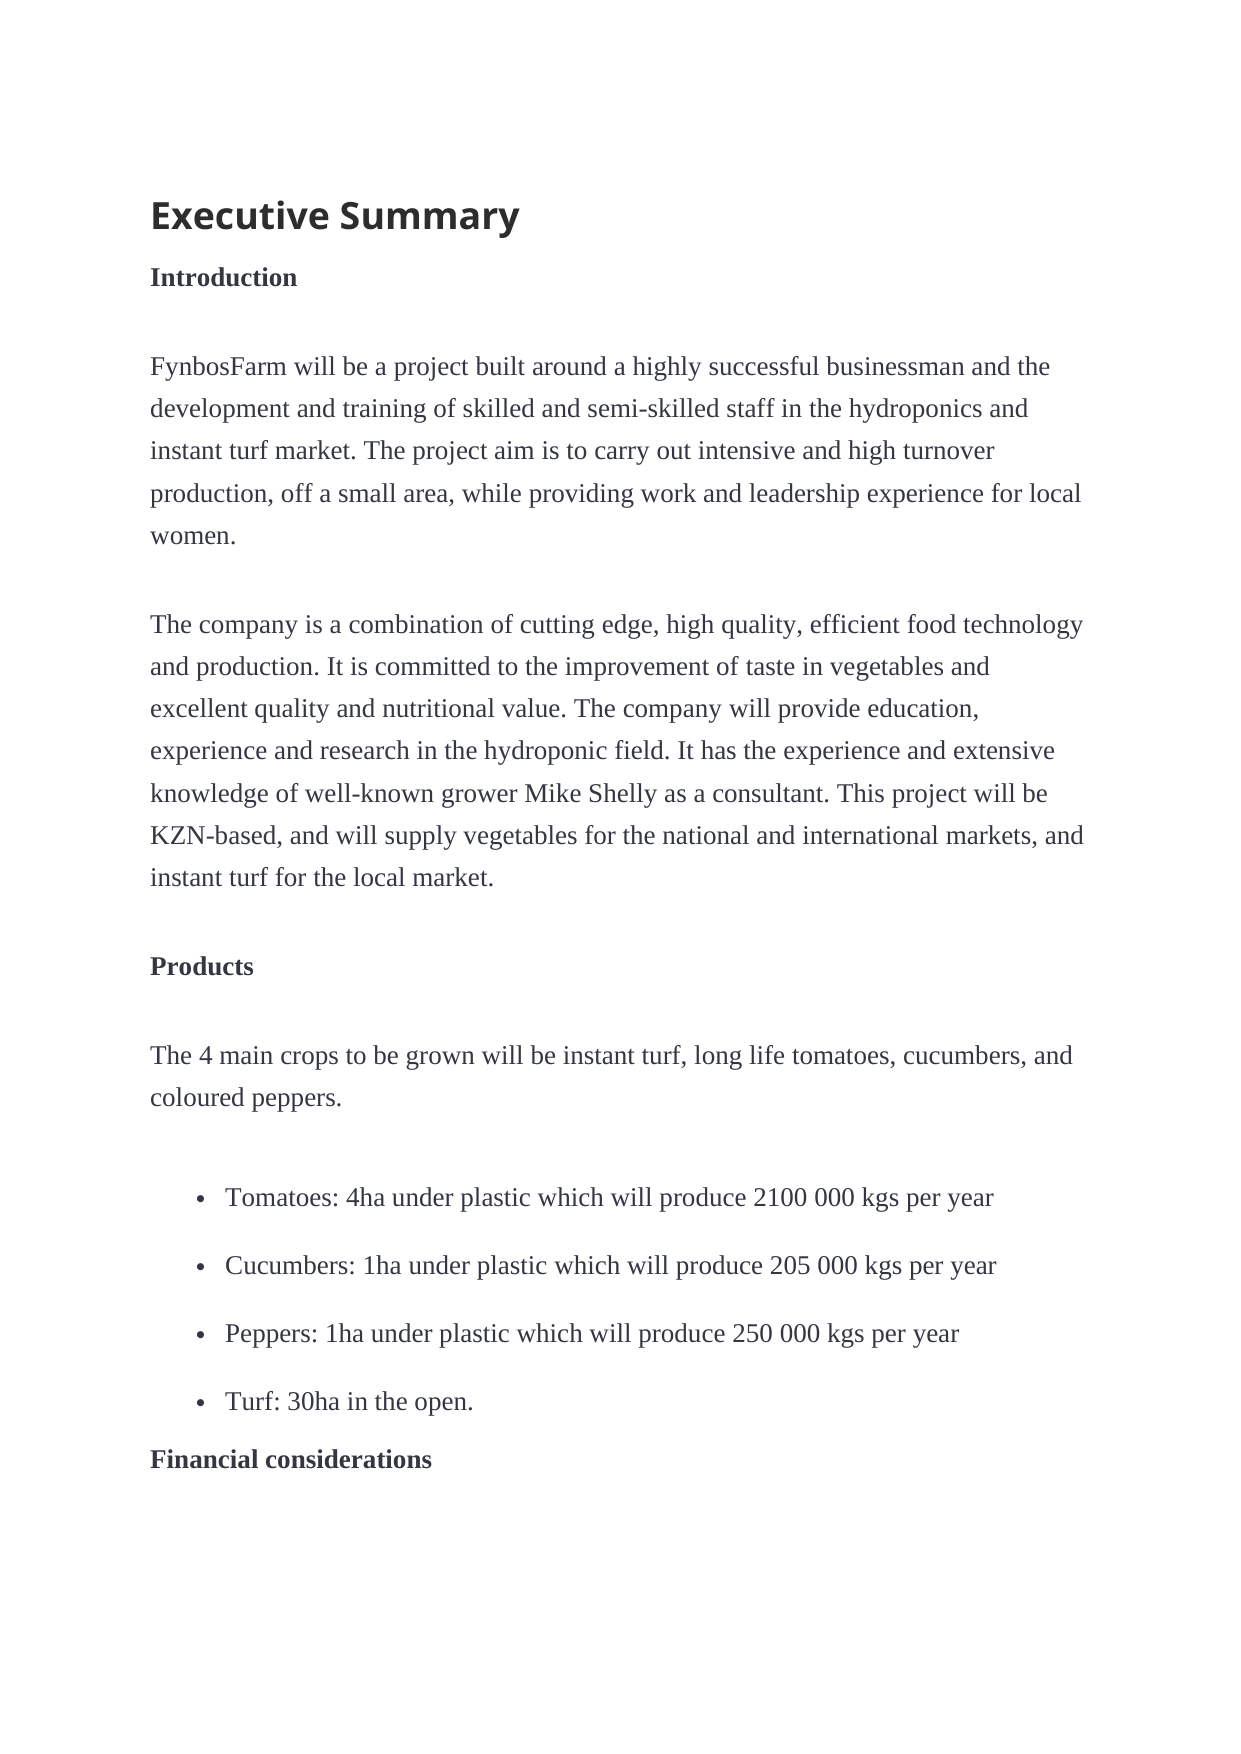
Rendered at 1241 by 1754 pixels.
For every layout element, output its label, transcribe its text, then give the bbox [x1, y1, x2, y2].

text Products [150, 939, 1090, 981]
list Peppers: 1ha under plastic which will produce 250 000 kgs per year [197, 1306, 1090, 1348]
text Executive Summary [150, 189, 1090, 241]
list Turf: 30ha in the open. [197, 1374, 1090, 1417]
text The company is a combination of cutting edge, high quality, efficient food technology and production. It is committed to the improvement of taste in vegetables and excellent quality and nutritional value. The company will provide education, experience and research in the hydroponic field. It has the experience and extensive knowledge of well-known grower Mike Shelly as a consultant. This project will be KZN-based, and will supply vegetables for the national and international markets, and instant turf for the local market. [150, 597, 1090, 892]
list Tomatoes: 4ha under plastic which will produce 2100 000 kgs per year [197, 1170, 1090, 1212]
list Cucumbers: 1ha under plastic which will produce 205 000 kgs per year [197, 1238, 1090, 1280]
text Financial considerations [150, 1432, 1090, 1474]
text Introduction [150, 250, 1090, 292]
text The 4 main crops to be grown will be instant turf, long life tomatoes, cucumbers, and coloured peppers. [150, 1028, 1090, 1112]
text FynbosFarm will be a project built around a highly successful businessman and the development and training of skilled and semi-skilled staff in the hydroponics and instant turf market. The project aim is to carry out intensive and high turnover production, off a small area, while providing work and leadership experience for local women. [150, 339, 1090, 550]
